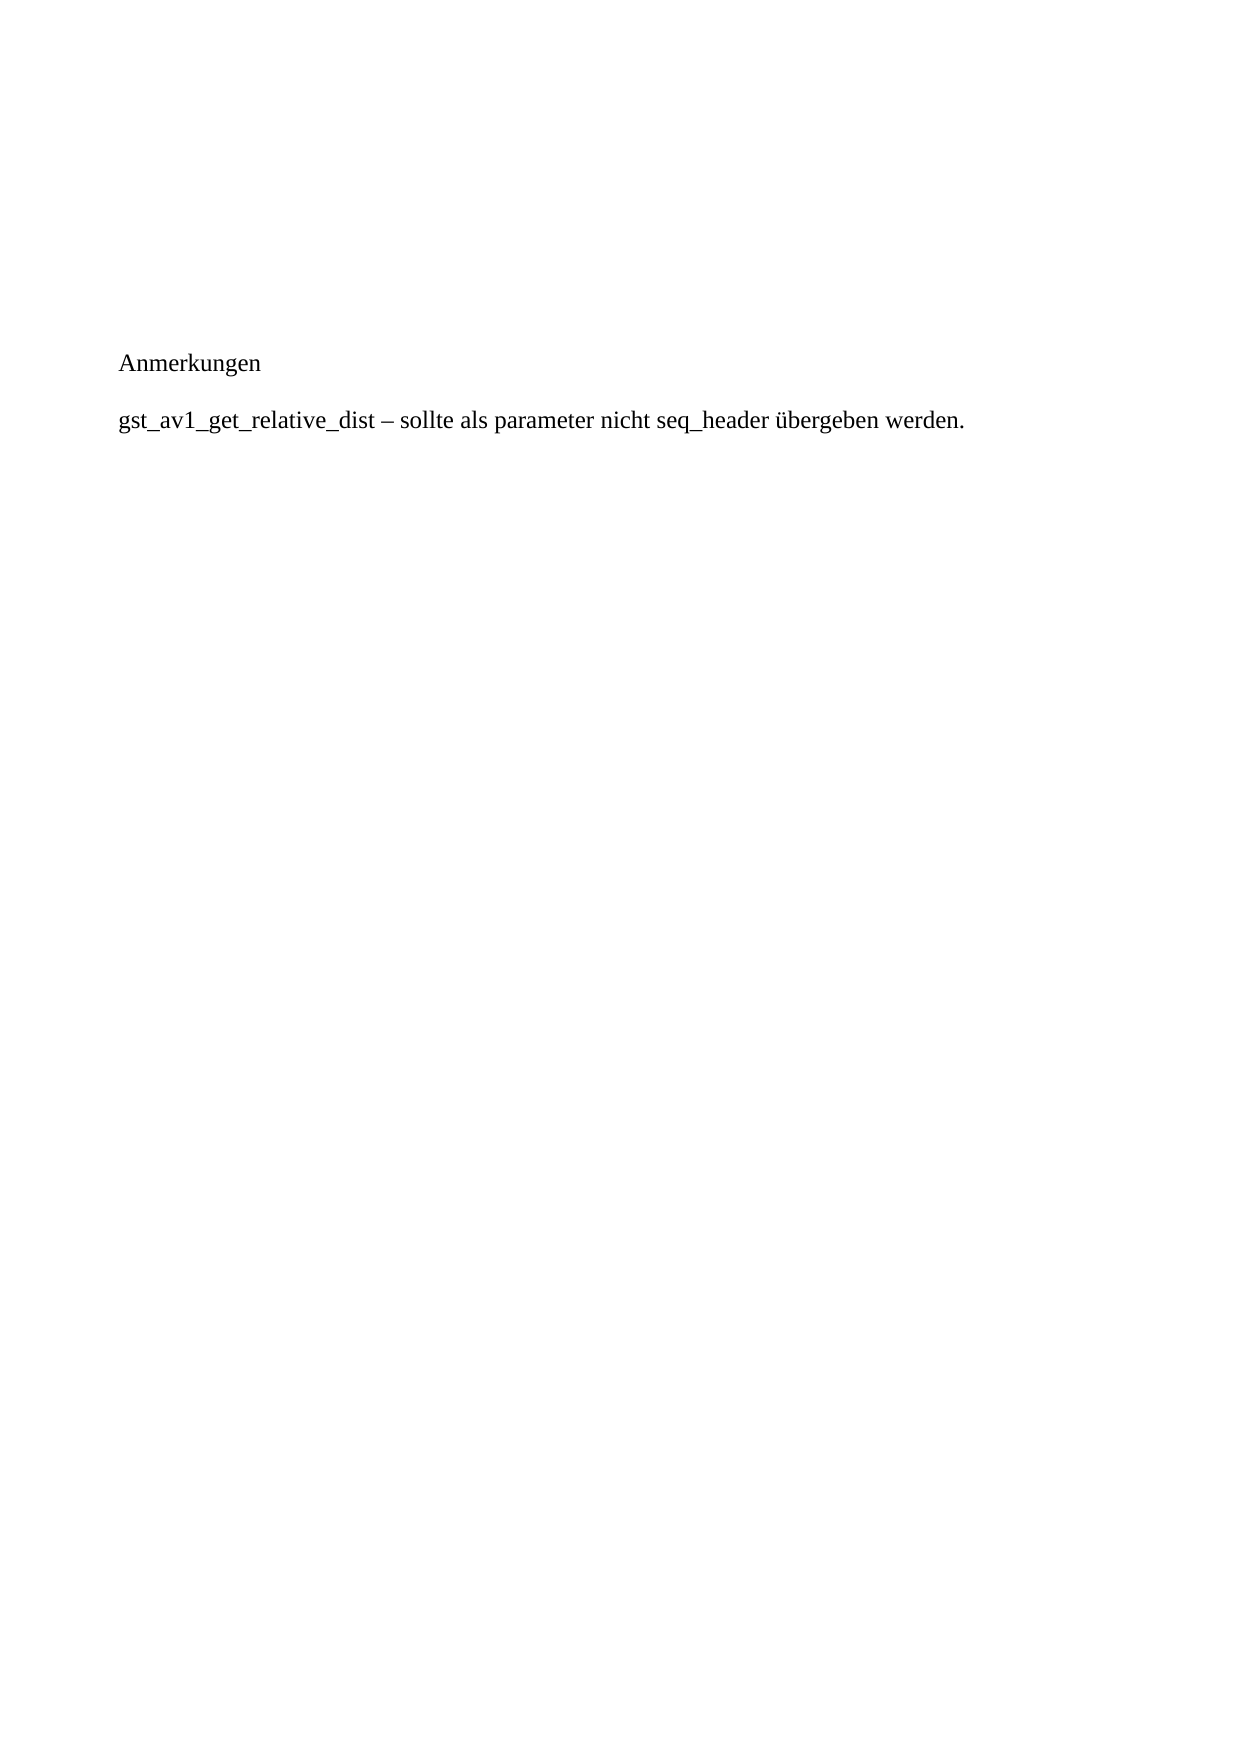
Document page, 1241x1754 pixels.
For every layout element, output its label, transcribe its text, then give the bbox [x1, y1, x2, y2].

text gst_av1_get_relative_dist – sollte als parameter nicht seq_header übergeben werden. [118, 406, 1122, 434]
text Anmerkungen [118, 348, 1122, 377]
